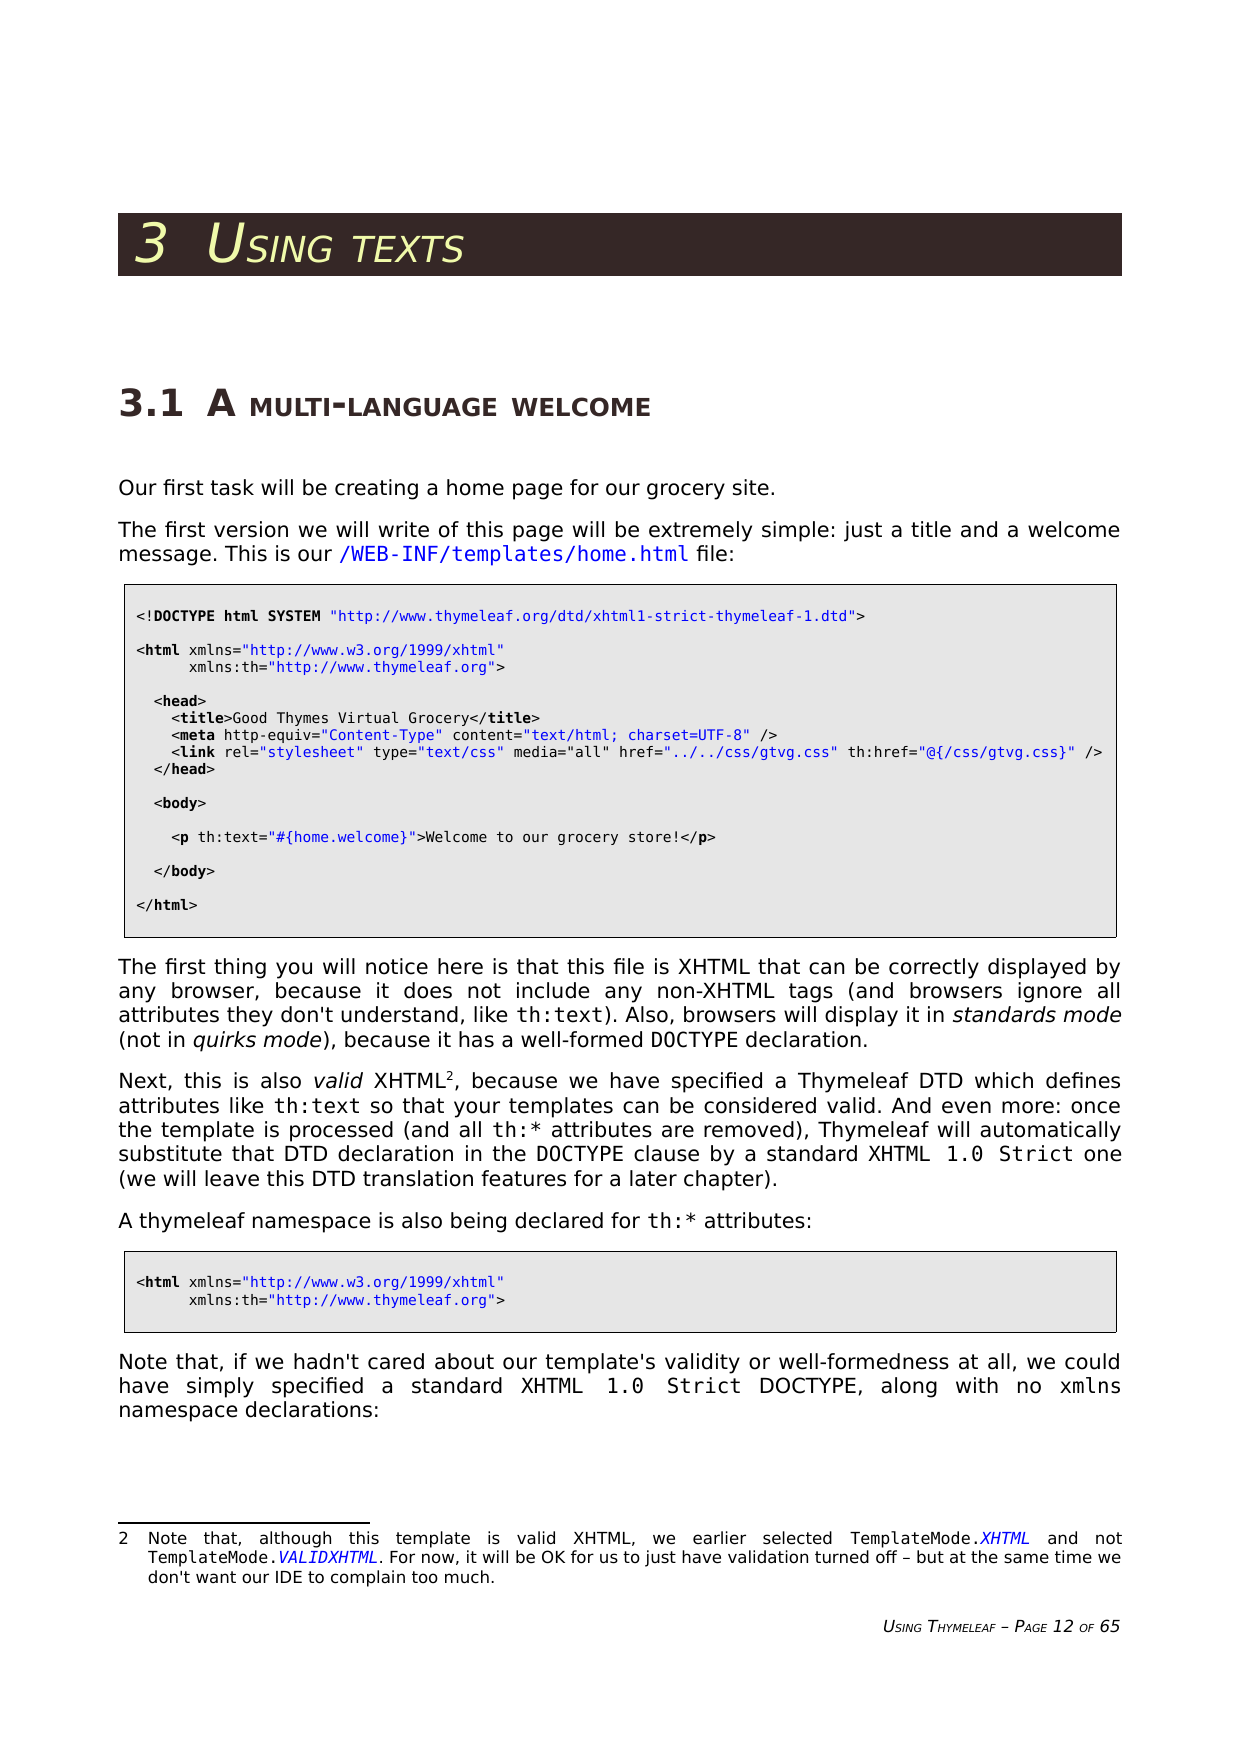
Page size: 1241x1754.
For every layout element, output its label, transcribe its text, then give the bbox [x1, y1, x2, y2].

subtitle Using texts [118, 213, 1122, 276]
text Note that, although this template is valid XHTML, we earlier selected TemplateMode.XHTML and not TemplateMode.VALIDXHTML. For now, it will be OK for us to just have validation turned off – but at the same time we don't want our IDE to complain too much. [118, 1529, 1122, 1587]
text <html xmlns="http://www.w3.org/1999/xhtml" xmlns:th="http://www.thymeleaf.org"> [125, 1252, 1116, 1332]
text <!DOCTYPE html SYSTEM "http://www.thymeleaf.org/dtd/xhtml1-strict-thymeleaf-1.dtd"> <html xmlns="http://www.w3.org/1999/xhtml" xmlns:th="http://www.thymeleaf.org"> <head> <title>Good Thymes Virtual Grocery</title> <meta http-equiv="Content-Type" content="text/html; charset=UTF-8" /> <link rel="stylesheet" type="text/css" media="all" href="../../css/gtvg.css" th:href="@{/css/gtvg.css}" /> </head> <body> <p th:text="#{home.welcome}">Welcome to our grocery store!</p> </body> </html> [125, 585, 1116, 937]
text Our first task will be creating a home page for our grocery site. [118, 476, 1122, 500]
text The first thing you will notice here is that this file is XHTML that can be correctly displayed by any browser, because it does not include any non-XHTML tags (and browsers ignore all attributes they don't understand, like th:text). Also, browsers will display it in standards mode (not in quirks mode), because it has a well-formed DOCTYPE declaration. [118, 955, 1122, 1052]
text Next, this is also valid XHTML, because we have specified a Thymeleaf DTD which defines attributes like th:text so that your templates can be considered valid. And even more: once the template is processed (and all th:* attributes are removed), Thymeleaf will automatically substitute that DTD declaration in the DOCTYPE clause by a standard XHTML 1.0 Strict one (we will leave this DTD translation features for a later chapter). [118, 1069, 1122, 1191]
text A thymeleaf namespace is also being declared for th:* attributes: [118, 1209, 1122, 1233]
text The first version we will write of this page will be extremely simple: just a title and a welcome message. This is our /WEB-INF/templates/home.html file: [118, 518, 1122, 566]
text Note that, if we hadn't cared about our template's validity or well-formedness at all, we could have simply specified a standard XHTML 1.0 Strict DOCTYPE, along with no xmlns namespace declarations: [118, 1350, 1122, 1423]
subtitle A multi-language welcome [118, 382, 1122, 426]
